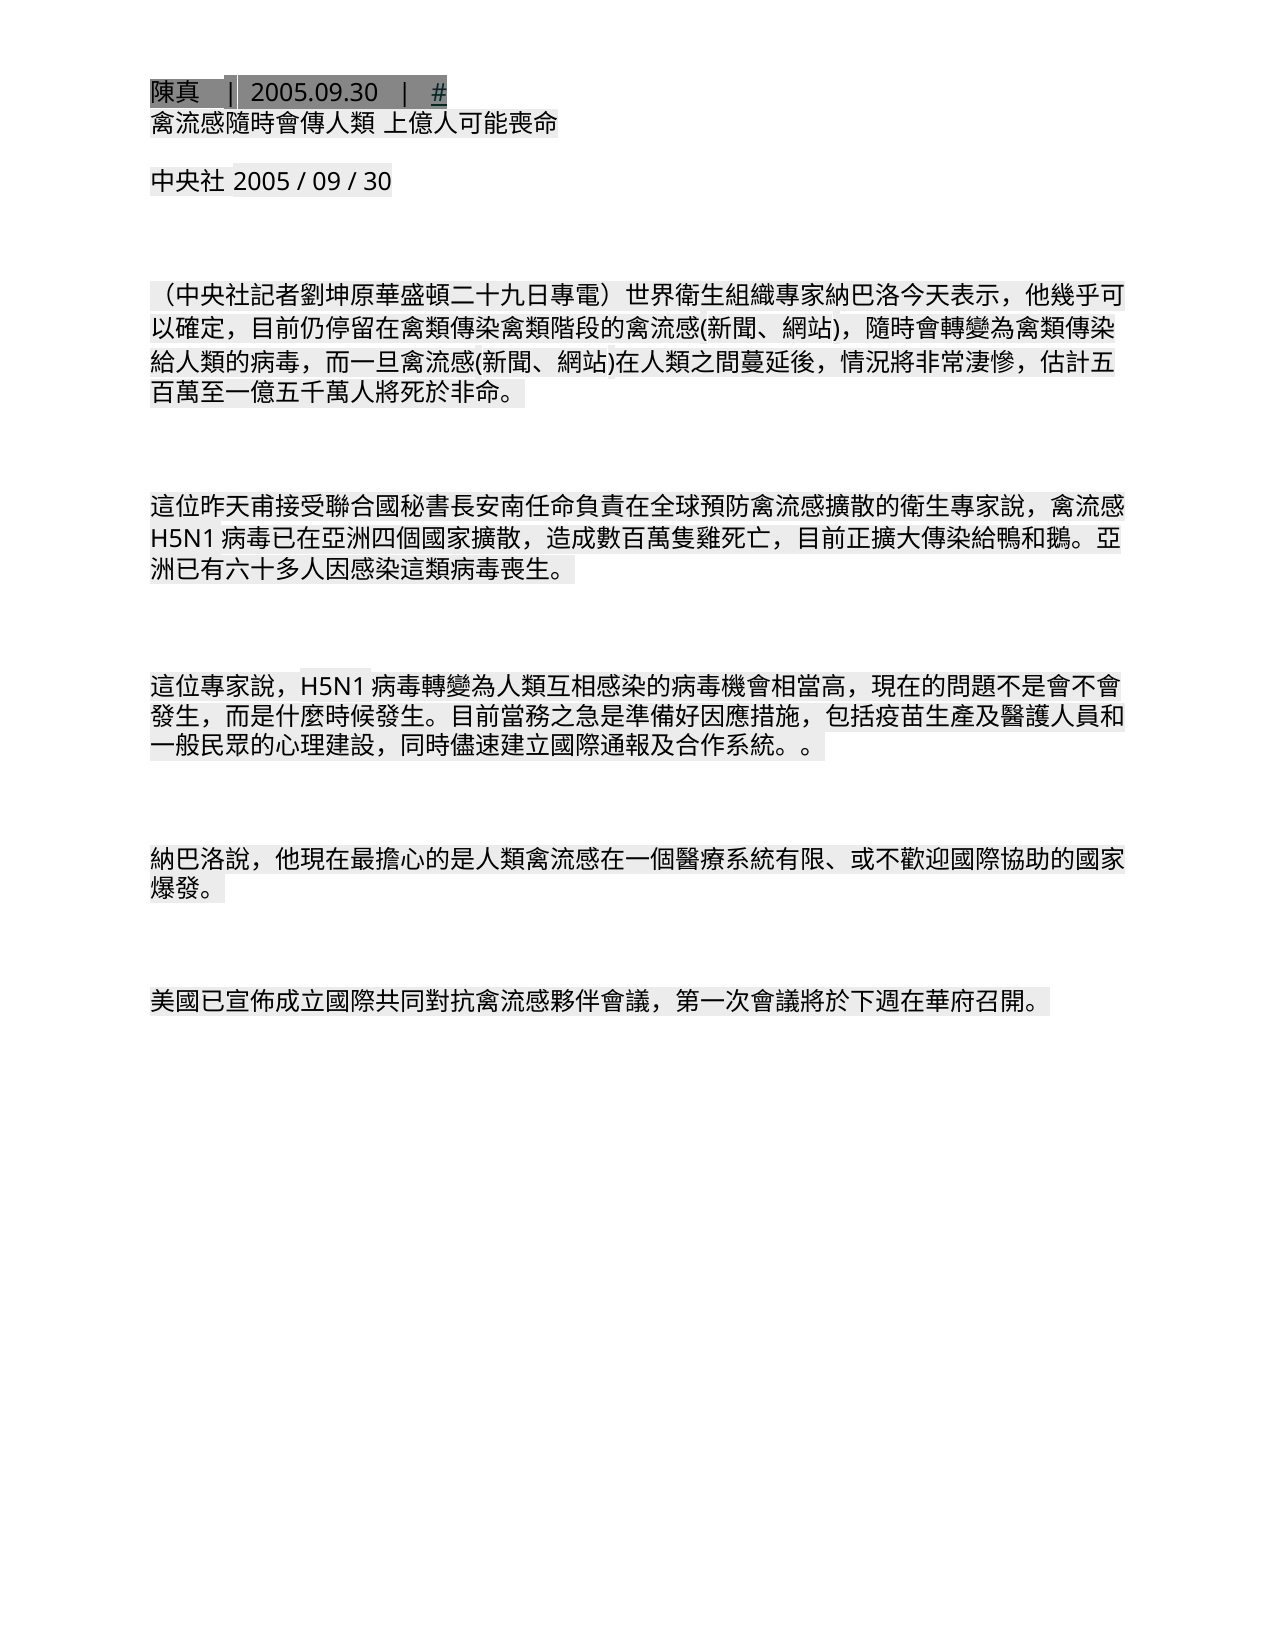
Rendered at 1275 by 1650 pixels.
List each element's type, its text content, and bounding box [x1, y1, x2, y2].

text 禽流感隨時會傳人類 上億人可能喪命 [150, 109, 1125, 138]
text 中央社 2005 / 09 / 30 [150, 163, 1125, 197]
text 美國已宣佈成立國際共同對抗禽流感夥伴會議，第一次會議將於下週在華府召開。 [150, 987, 1125, 1016]
text 這位昨天甫接受聯合國秘書長安南任命負責在全球預防禽流感擴散的衛生專家說，禽流感H5N1病毒已在亞洲四個國家擴散，造成數百萬隻雞死亡，目前正擴大傳染給鴨和鵝。亞洲已有六十多人因感染這類病毒喪生。 [150, 492, 1125, 584]
text （中央社記者劉坤原華盛頓二十九日專電）世界衛生組織專家納巴洛今天表示，他幾乎可以確定，目前仍停留在禽類傳染禽類階段的禽流感(新聞、網站)，隨時會轉變為禽類傳染給人類的病毒，而一旦禽流感(新聞、網站)在人類之間蔓延後，情況將非常淒慘，估計五百萬至一億五千萬人將死於非命。 [150, 281, 1125, 408]
text 陳真 | 2005.09.30 | # [150, 75, 1125, 109]
text 這位專家說，H5N1病毒轉變為人類互相感染的病毒機會相當高，現在的問題不是會不會發生，而是什麼時候發生。目前當務之急是準備好因應措施，包括疫苗生產及醫護人員和一般民眾的心理建設，同時儘速建立國際通報及合作系統。。 [150, 668, 1125, 761]
text 納巴洛說，他現在最擔心的是人類禽流感在一個醫療系統有限、或不歡迎國際協助的國家爆發。 [150, 845, 1125, 903]
